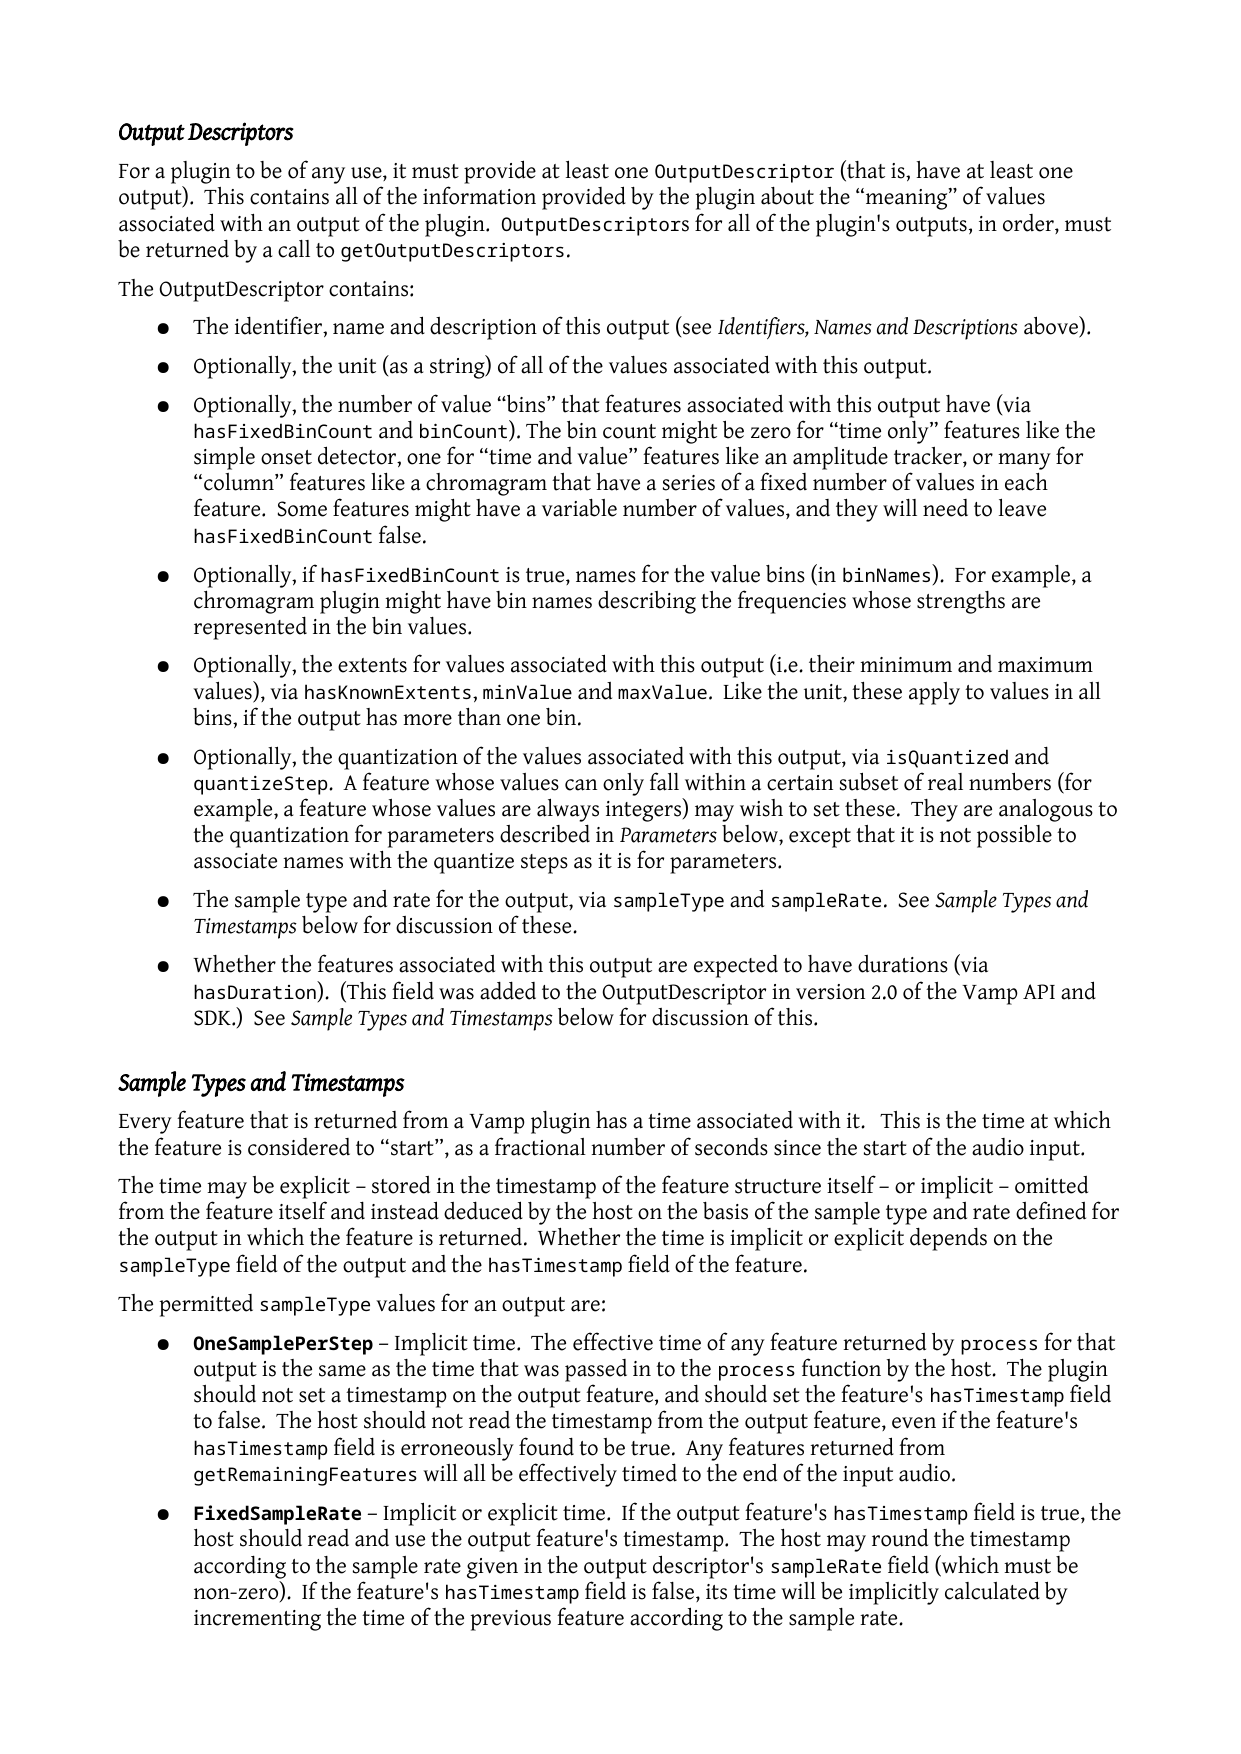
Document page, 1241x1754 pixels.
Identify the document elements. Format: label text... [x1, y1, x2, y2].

subtitle Sample Types and Timestamps [118, 1069, 1122, 1097]
list Optionally, if hasFixedBinCount is true, names for the value bins (in binNames). For example, a chromagram plugin might have bin names describing the frequencies whose strengths are represented in the bin values. [156, 562, 1122, 640]
list Optionally, the unit (as a string) of all of the values associated with this output. [156, 353, 1122, 379]
list Optionally, the quantization of the values associated with this output, via isQuantized and quantizeStep. A feature whose values can only fall within a certain subset of real numbers (for example, a feature whose values are always integers) may wish to set these. They are analogous to the quantization for parameters described in Parameters below, except that it is not possible to associate names with the quantize steps as it is for parameters. [156, 744, 1122, 875]
list FixedSampleRate – Implicit or explicit time. If the output feature's hasTimestamp field is true, the host should read and use the output feature's timestamp. The host may round the timestamp according to the sample rate given in the output descriptor's sampleRate field (which must be non-zero). If the feature's hasTimestamp field is false, its time will be implicitly calculated by incrementing the time of the previous feature according to the sample rate. [156, 1501, 1122, 1632]
list Whether the features associated with this output are expected to have durations (via hasDuration). (This field was added to the OutputDescriptor in version 2.0 of the Vamp API and SDK.) See Sample Types and Timestamps below for discussion of this. [156, 952, 1122, 1031]
text Every feature that is returned from a Vamp plugin has a time associated with it. This is the time at which the feature is considered to “start”, as a fractional number of seconds since the start of the audio input. [118, 1109, 1122, 1161]
text The time may be explicit – stored in the timestamp of the feature structure itself – or implicit – omitted from the feature itself and instead deduced by the host on the basis of the sample type and rate defined for the output in which the feature is returned. Whether the time is implicit or explicit depends on the sampleType field of the output and the hasTimestamp field of the feature. [118, 1174, 1122, 1278]
text The permitted sampleType values for an output are: [118, 1291, 1122, 1317]
list OneSamplePerStep – Implicit time. The effective time of any feature returned by process for that output is the same as the time that was passed in to the process function by the host. The plugin should not set a timestamp on the output feature, and should set the feature's hasTimestamp field to false. The host should not read the timestamp from the output feature, even if the feature's hasTimestamp field is erroneously found to be true. Any features returned from getRemainingFeatures will all be effectively timed to the end of the input audio. [156, 1330, 1122, 1488]
list The identifier, name and description of this output (see Identifiers, Names and Descriptions above). [156, 315, 1122, 341]
list Optionally, the extents for values associated with this output (i.e. their minimum and maximum values), via hasKnownExtents, minValue and maxValue. Like the unit, these apply to values in all bins, if the output has more than one bin. [156, 653, 1122, 731]
list The sample type and rate for the output, via sampleType and sampleRate. See Sample Types and Timestamps below for discussion of these. [156, 887, 1122, 940]
text The OutputDescriptor contains: [118, 276, 1122, 302]
subtitle Output Descriptors [118, 118, 1122, 146]
text For a plugin to be of any use, it must provide at least one OutputDescriptor (that is, have at least one output). This contains all of the information provided by the plugin about the “meaning” of values associated with an output of the plugin. OutputDescriptors for all of the plugin's outputs, in order, must be returned by a call to getOutputDescriptors. [118, 158, 1122, 264]
list Optionally, the number of value “bins” that features associated with this output have (via hasFixedBinCount and binCount). The bin count might be zero for “time only” features like the simple onset detector, one for “time and value” features like an amplitude tracker, or many for “column” features like a chromagram that have a series of a fixed number of values in each feature. Some features might have a variable number of values, and they will need to leave hasFixedBinCount false. [156, 392, 1122, 549]
